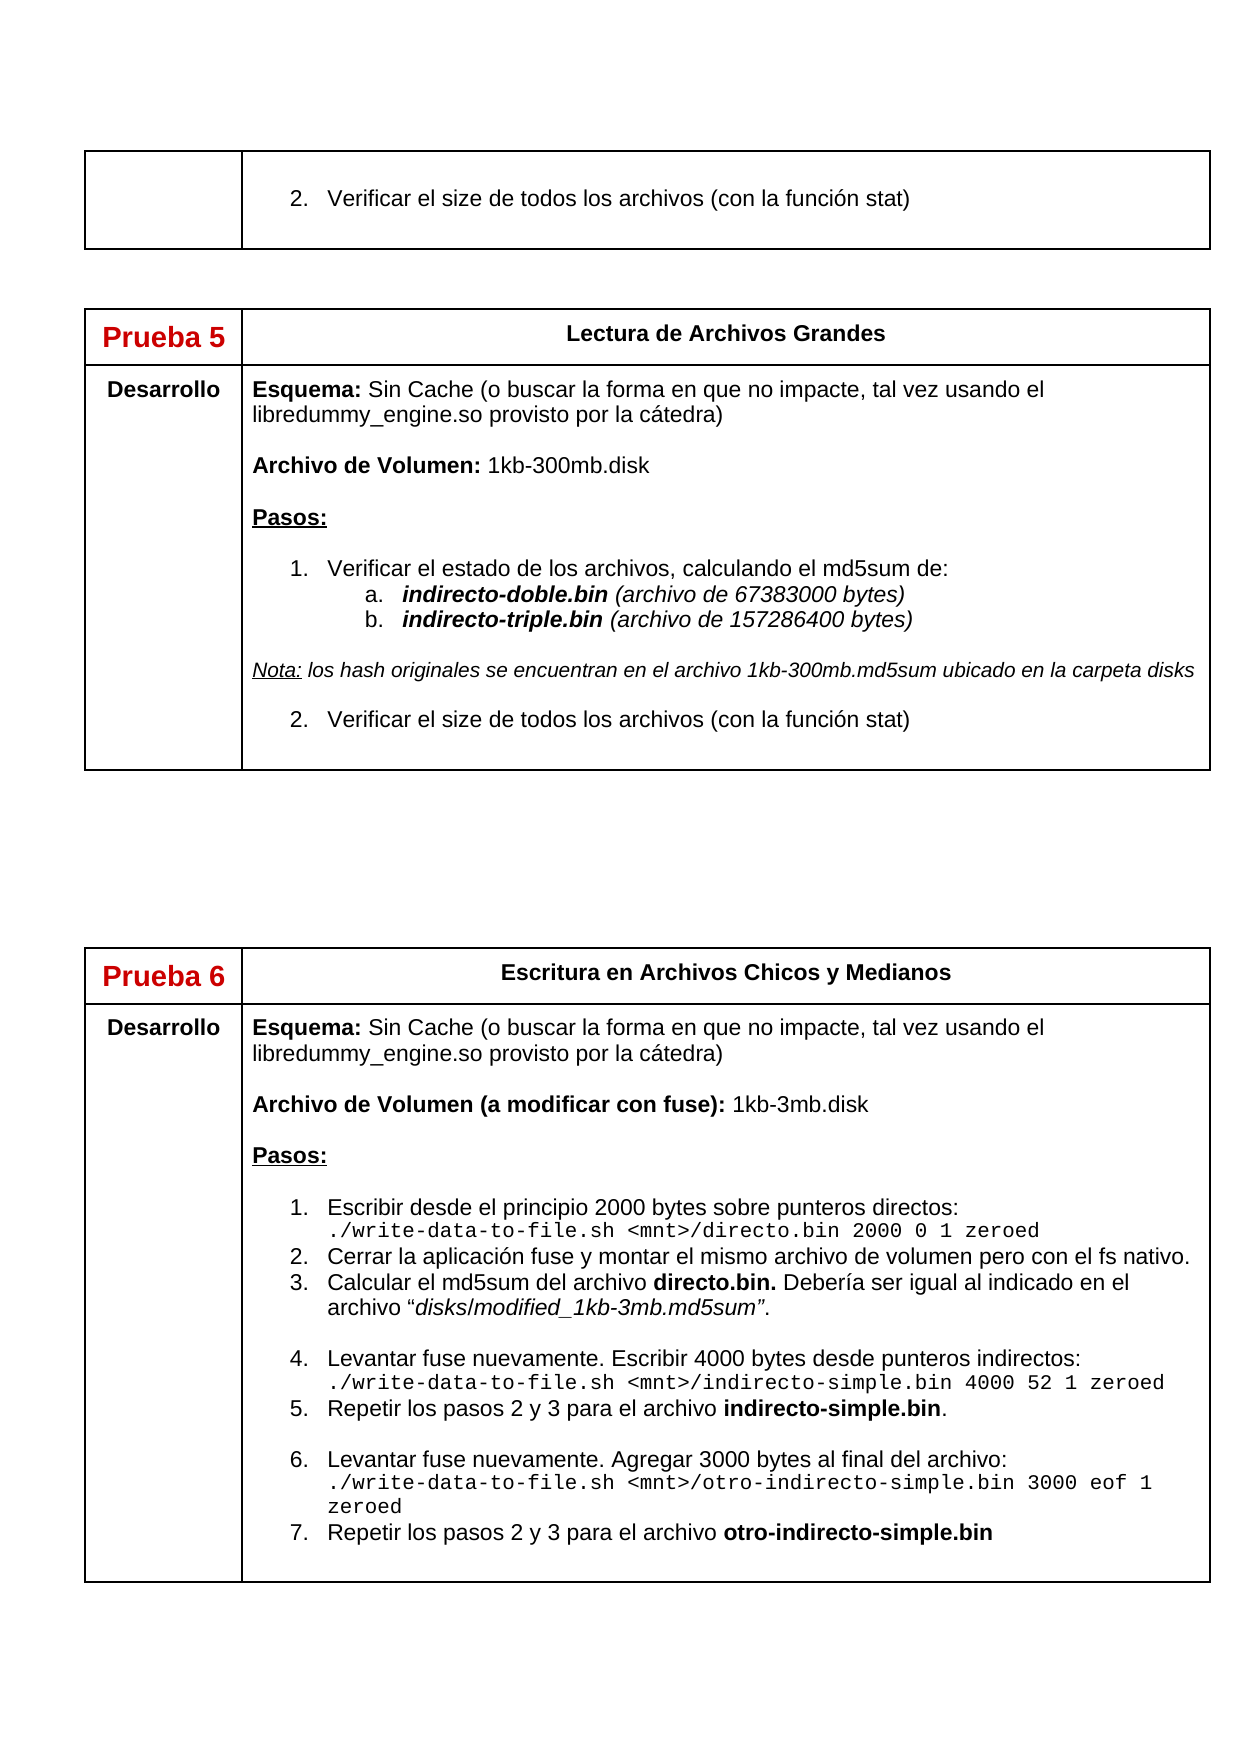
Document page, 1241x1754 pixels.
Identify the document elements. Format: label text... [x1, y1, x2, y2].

table_header Lectura de Archivos Grandes [243, 310, 1209, 364]
table_header Prueba 5 [86, 310, 241, 364]
table_cell Esquema: Sin Cache (o buscar la forma en que no impacte, tal vez usando el libredummy_engine.so provisto por la cátedra) Archivo de Volumen (a modificar con fuse): 1kb-3mb.disk Pasos: Escribir desde el principio 2000 bytes sobre punteros directos: ./write-data-to-file.sh <mnt>/directo.bin 2000 0 1 zeroed Cerrar la aplicación fuse y montar el mismo archivo de volumen pero con el fs nativo. Calcular el md5sum del archivo directo.bin. Debería ser igual al indicado en el archivo “disks/modified_1kb-3mb.md5sum”. Levantar fuse nuevamente. Escribir 4000 bytes desde punteros indirectos: ./write-data-to-file.sh <mnt>/indirecto-simple.bin 4000 52 1 zeroed Repetir los pasos 2 y 3 para el archivo indirecto-simple.bin. Levantar fuse nuevamente. Agregar 3000 bytes al final del archivo: ./write-data-to-file.sh <mnt>/otro-indirecto-simple.bin 3000 eof 1 zeroed Repetir los pasos 2 y 3 para el archivo otro-indirecto-simple.bin Validar el tamaño del archivo otro-indirecto-simple.bin usando el comando stat: Debería ser: 265143 bytes. [243, 1005, 1209, 1581]
table_cell Esquema: Sin Cache (o buscar la forma en que no impacte, tal vez usando el libredummy_engine.so provisto por la cátedra) Archivo de Volumen: 1kb-300mb.disk Pasos: Verificar el estado de los archivos, calculando el md5sum de: indirecto-doble.bin (archivo de 67383000 bytes) indirecto-triple.bin (archivo de 157286400 bytes) Nota: los hash originales se encuentran en el archivo 1kb-300mb.md5sum ubicado en la carpeta disks Verificar el size de todos los archivos (con la función stat) [243, 366, 1209, 769]
table_header Prueba 6 [86, 949, 241, 1002]
table_cell Desarrollo [86, 1005, 241, 1581]
table_cell Desarrollo [86, 366, 241, 769]
table_header Escritura en Archivos Chicos y Medianos [243, 949, 1209, 1002]
table_cell [86, 152, 241, 247]
table_cell Esquema: Sin Cache (o buscar la forma en que no impacte, tal vez usando el libredummy_engine.so provisto por la cátedra) Archivo de Volumen: 1kb-3mb.disk Pasos: Verificar el estado de los archivos, calculando md5sum de: a.txt (archivo de 0 bytes) b.txt (archivo de 0 bytes) directo.bin (archivo binario de 12287 bytes) indirecto-simple.bin (archivo binario de 262143 bytes) Nota: los hash originales se encuentran en el archivo 1kb-3mb.md5sum ubicado en la carpeta disks Verificar el size de todos los archivos (con la función stat) [243, 152, 1209, 247]
